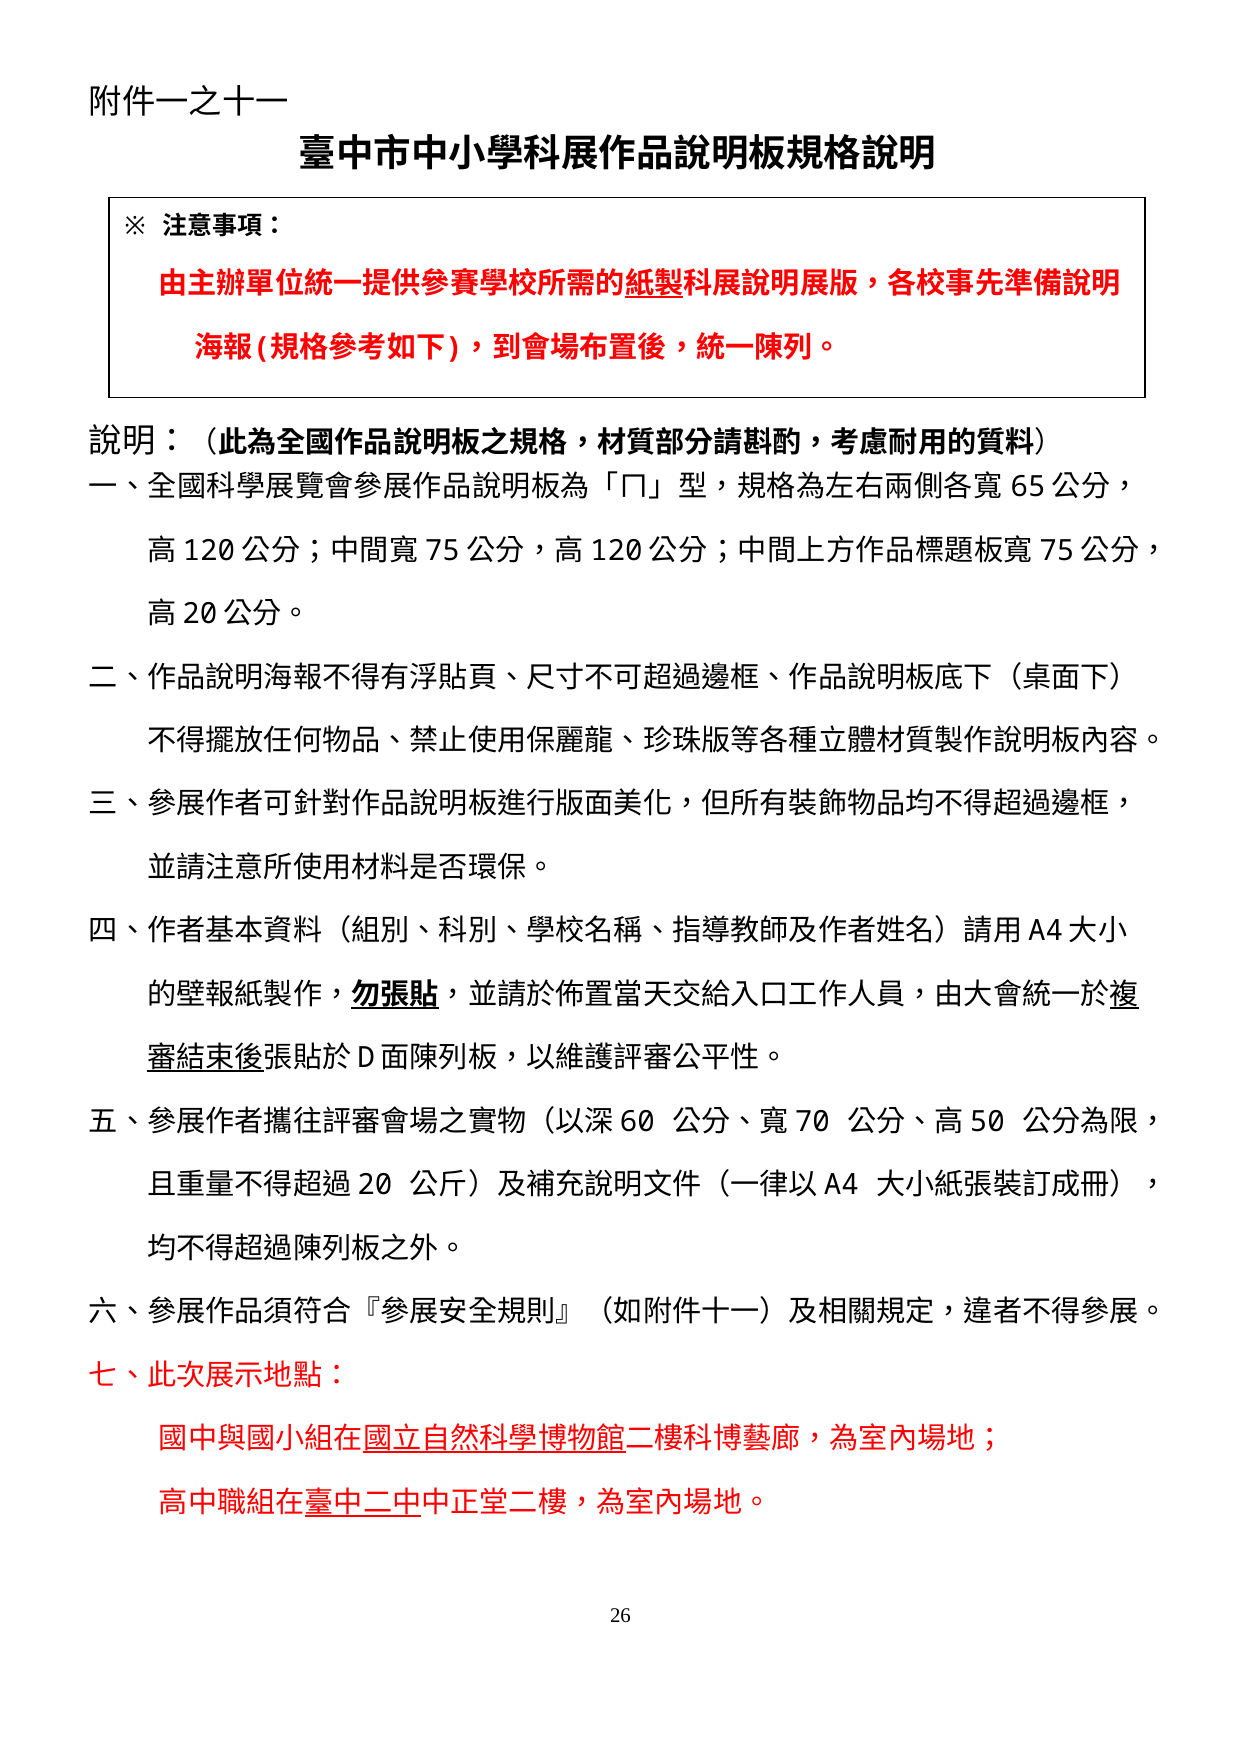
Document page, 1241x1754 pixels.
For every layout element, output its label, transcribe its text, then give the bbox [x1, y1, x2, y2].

text 臺中市中小學科展作品說明板規格說明 [89, 123, 1152, 177]
text 由主辦單位統一提供參賽學校所需的紙製科展說明展版，各校事先準備說明 [124, 260, 1129, 302]
text 五、參展作者攜往評審會場之實物（以深60 公分、寬70 公分、高50 公分為限，且重量不得超過20 公斤）及補充說明文件（一律以A4 大小紙張裝訂成冊），均不得超過陳列板之外。 [89, 1097, 1152, 1267]
text 一、全國科學展覽會參展作品說明板為「ㄇ」型，規格為左右兩側各寬65公分，高120公分；中間寬75公分，高120公分；中間上方作品標題板寬75公分，高20公分。 [89, 462, 1140, 632]
text 六、參展作品須符合『參展安全規則』（如附件十一）及相關規定，違者不得參展。 [89, 1288, 1152, 1330]
text 附件一之十一 [89, 75, 1152, 123]
text 說明：（此為全國作品說明板之規格，材質部分請斟酌，考慮耐用的質料） [89, 410, 1152, 462]
list 注意事項： [124, 206, 1129, 242]
text 國中與國小組在國立自然科學博物館二樓科博藝廊，為室內場地； [89, 1415, 1152, 1457]
text 二、作品說明海報不得有浮貼頁、尺寸不可超過邊框、作品說明板底下（桌面下）不得擺放任何物品、禁止使用保麗龍、珍珠版等各種立體材質製作說明板內容。 [89, 653, 1152, 759]
text 四、作者基本資料（組別、科別、學校名稱、指導教師及作者姓名）請用A4大小的壁報紙製作，勿張貼，並請於佈置當天交給入口工作人員，由大會統一於複審結束後張貼於D面陳列板，以維護評審公平性。 [89, 907, 1152, 1076]
text 三、參展作者可針對作品說明板進行版面美化，但所有裝飾物品均不得超過邊框，並請注意所使用材料是否環保。 [89, 780, 1152, 886]
text 高中職組在臺中二中中正堂二樓，為室內場地。 [89, 1478, 1152, 1521]
text 海報(規格參考如下)，到會場布置後，統一陳列。 [124, 323, 1129, 366]
text 七、此次展示地點： [89, 1351, 1152, 1394]
